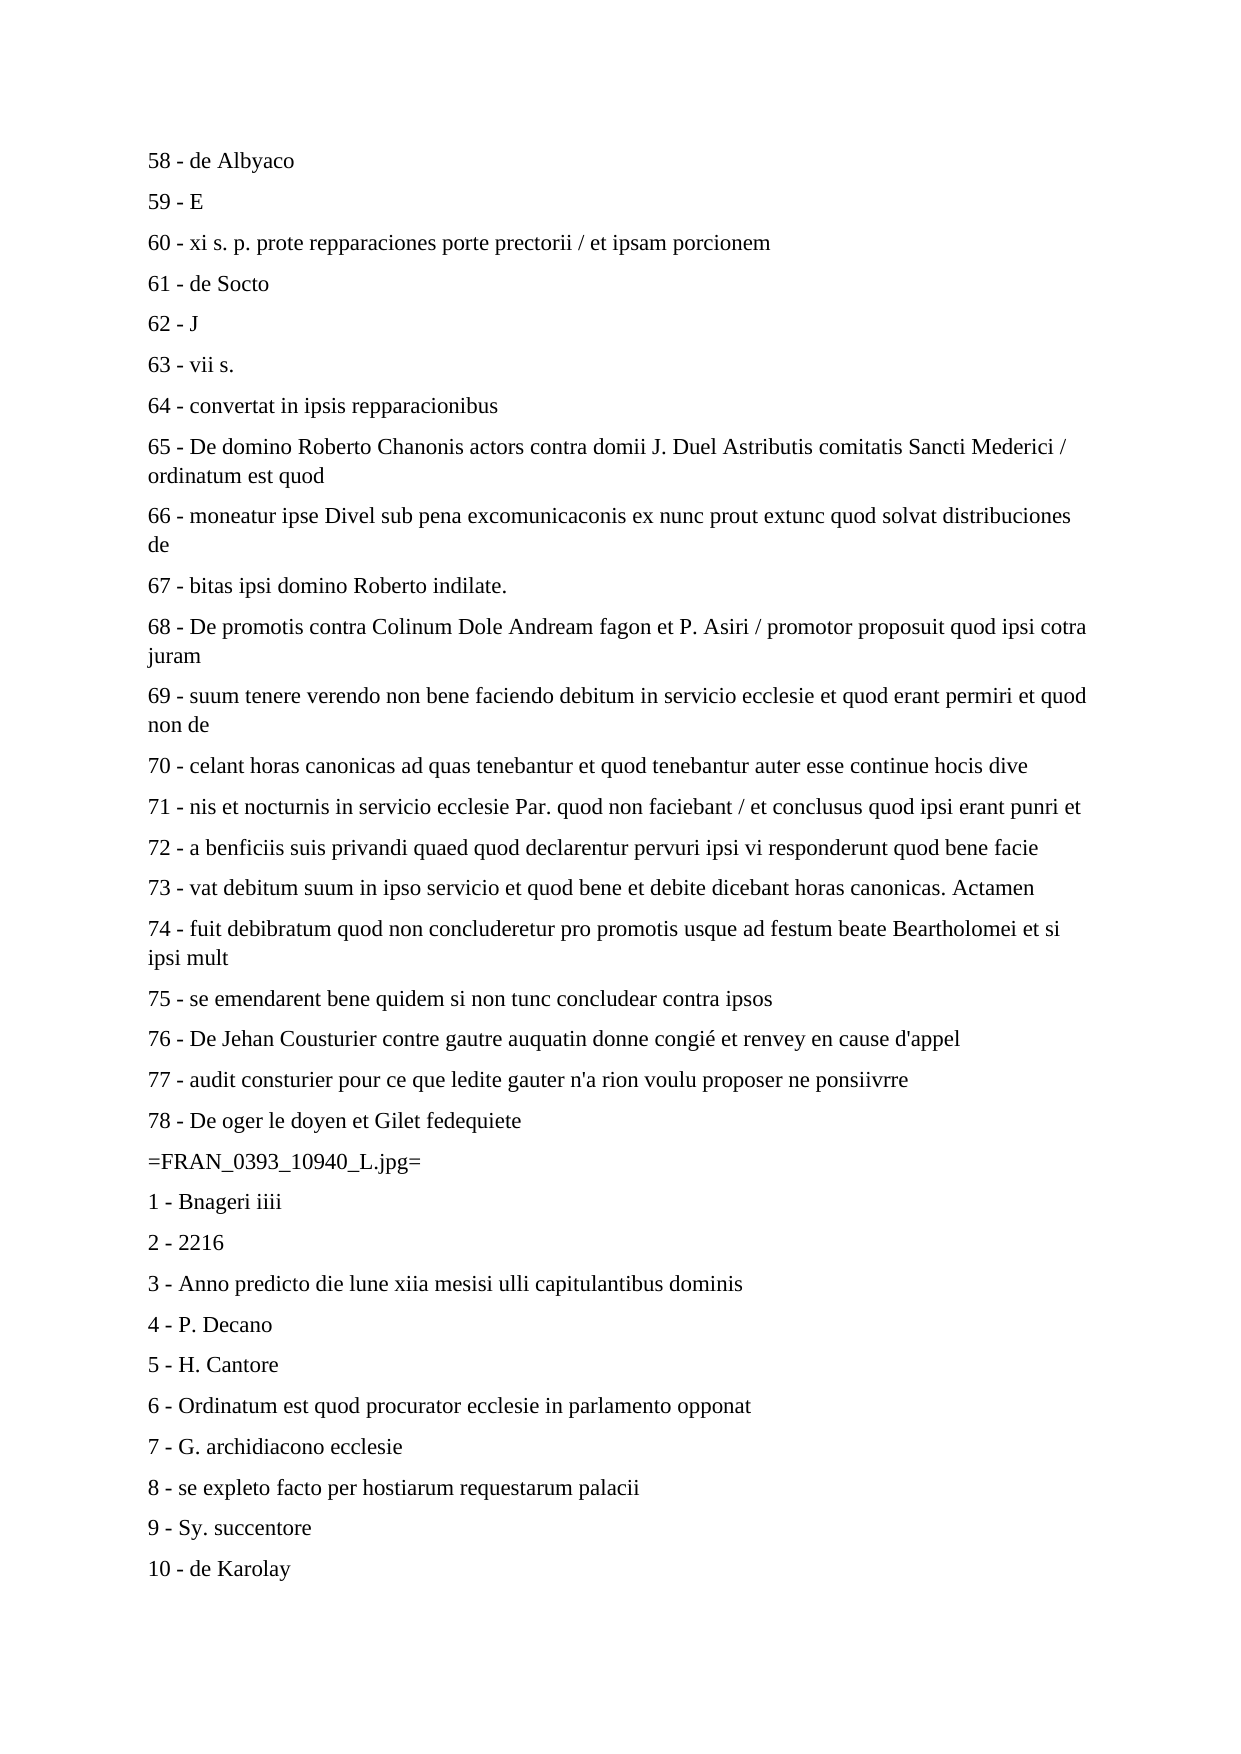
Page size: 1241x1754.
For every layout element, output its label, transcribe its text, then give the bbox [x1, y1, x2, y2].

text 5 - H. Cantore [148, 1351, 1093, 1378]
text 61 - de Socto [148, 270, 1093, 296]
text 7 - G. archidiacono ecclesie [148, 1433, 1093, 1459]
text 60 - xi s. p. prote repparaciones porte prectorii / et ipsam porcionem [148, 229, 1093, 255]
text 73 - vat debitum suum in ipso servicio et quod bene et debite dicebant horas canonicas. Actamen [148, 874, 1093, 901]
text 64 - convertat in ipsis repparacionibus [148, 392, 1093, 418]
text 74 - fuit debibratum quod non concluderetur pro promotis usque ad festum beate Beartholomei et si ipsi mult [148, 915, 1093, 970]
text 10 - de Karolay [148, 1555, 1093, 1581]
text 59 - E [148, 188, 1093, 215]
text 9 - Sy. succentore [148, 1514, 1093, 1541]
text 69 - suum tenere verendo non bene faciendo debitum in servicio ecclesie et quod erant permiri et quod non de [148, 682, 1093, 738]
text 72 - a benficiis suis privandi quaed quod declarentur pervuri ipsi vi responderunt quod bene facie [148, 834, 1093, 860]
text 75 - se emendarent bene quidem si non tunc concludear contra ipsos [148, 985, 1093, 1011]
text 65 - De domino Roberto Chanonis actors contra domii J. Duel Astributis comitatis Sancti Mederici / ordinatum est quod [148, 433, 1093, 488]
text 76 - De Jehan Cousturier contre gautre auquatin donne congié et renvey en cause d'appel [148, 1026, 1093, 1052]
text 68 - De promotis contra Colinum Dole Andream fagon et P. Asiri / promotor proposuit quod ipsi cotra juram [148, 613, 1093, 668]
text 3 - Anno predicto die lune xiia mesisi ulli capitulantibus dominis [148, 1270, 1093, 1296]
text 78 - De oger le doyen et Gilet fedequiete [148, 1107, 1093, 1133]
text 1 - Bnageri iiii [148, 1188, 1093, 1215]
text 66 - moneatur ipse Divel sub pena excomunicaconis ex nunc prout extunc quod solvat distribuciones de [148, 502, 1093, 558]
text 6 - Ordinatum est quod procurator ecclesie in parlamento opponat [148, 1392, 1093, 1418]
text 4 - P. Decano [148, 1311, 1093, 1337]
text 77 - audit consturier pour ce que ledite gauter n'a rion voulu proposer ne ponsiivrre [148, 1066, 1093, 1093]
text 70 - celant horas canonicas ad quas tenebantur et quod tenebantur auter esse continue hocis dive [148, 752, 1093, 778]
text 2 - 2216 [148, 1229, 1093, 1256]
text 71 - nis et nocturnis in servicio ecclesie Par. quod non faciebant / et conclusus quod ipsi erant punri et [148, 793, 1093, 819]
text 63 - vii s. [148, 351, 1093, 378]
text 62 - J [148, 311, 1093, 337]
text 58 - de Albyaco [148, 148, 1093, 174]
text 67 - bitas ipsi domino Roberto indilate. [148, 572, 1093, 598]
text 8 - se expleto facto per hostiarum requestarum palacii [148, 1473, 1093, 1500]
text =FRAN_0393_10940_L.jpg= [148, 1148, 1093, 1174]
